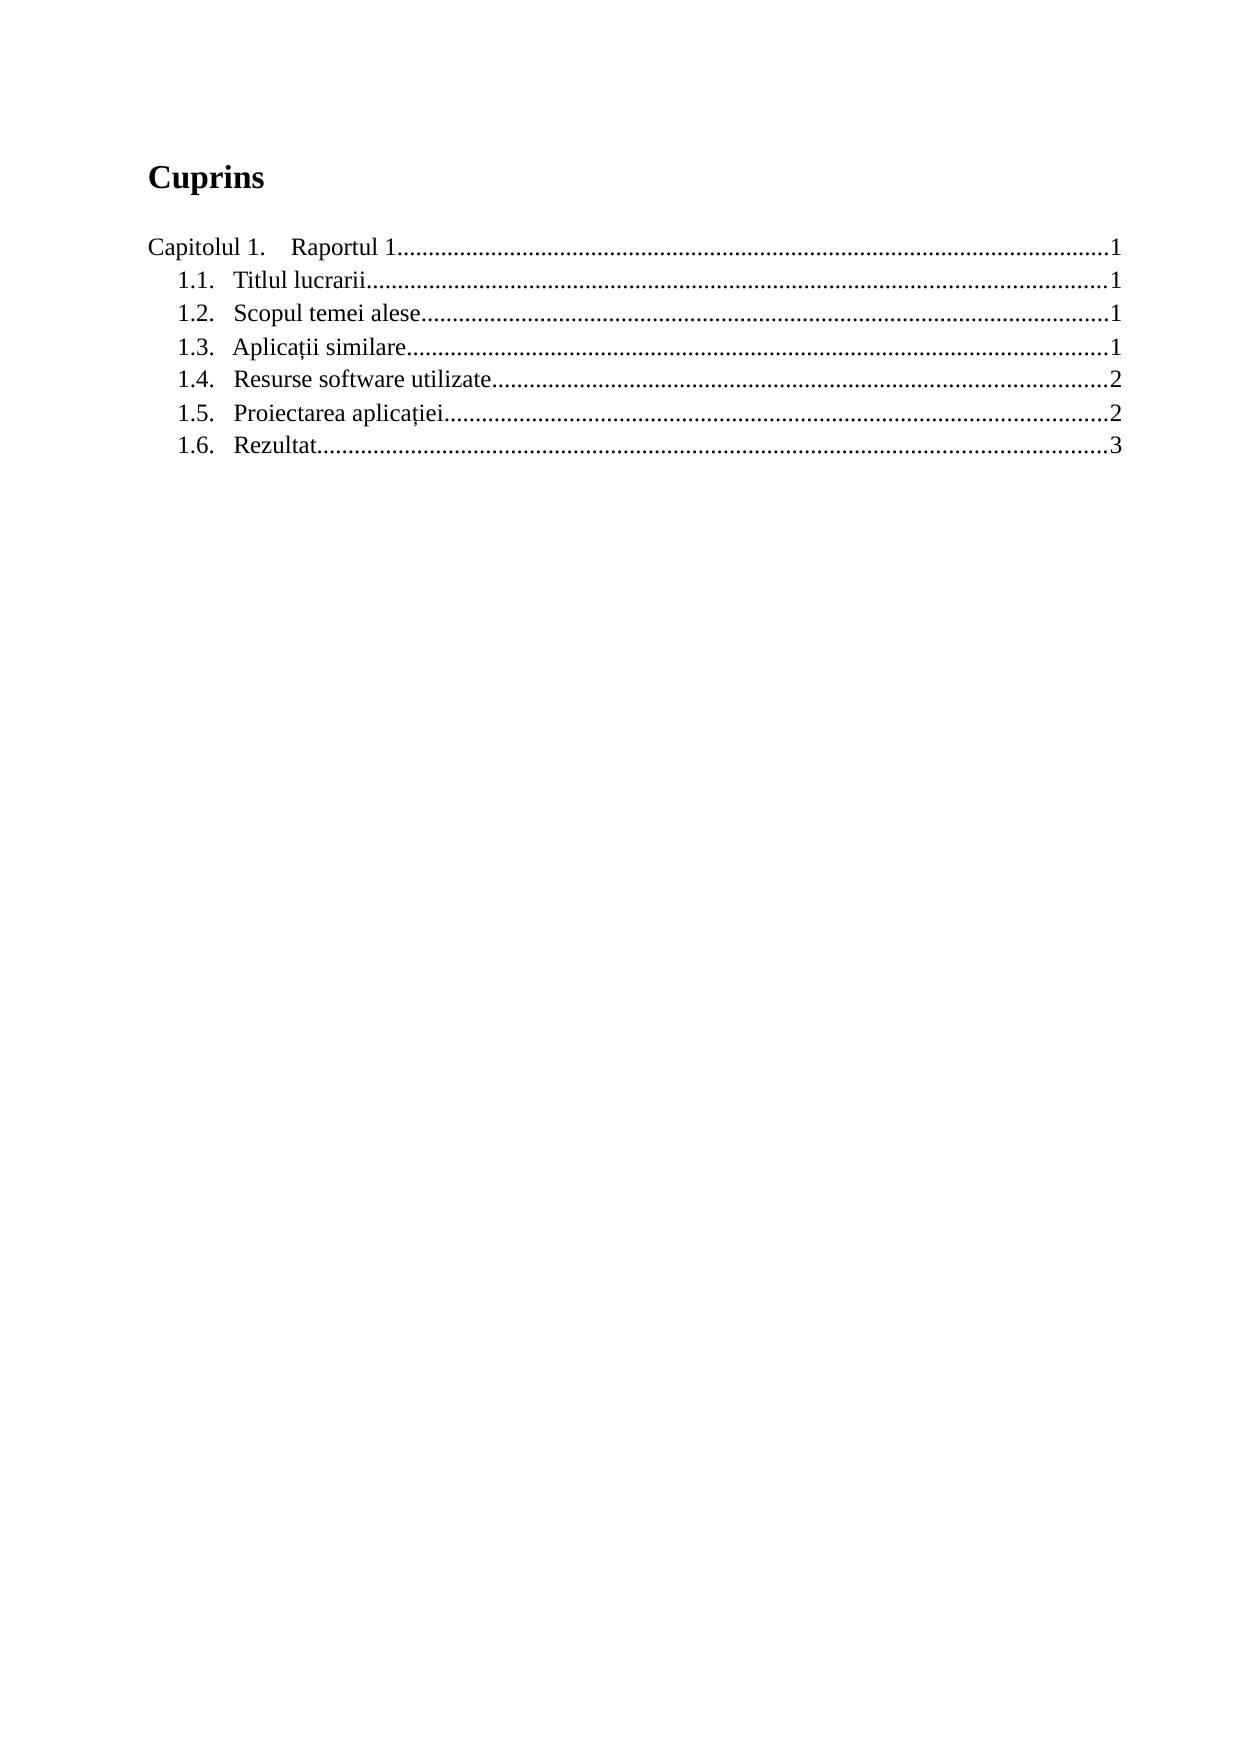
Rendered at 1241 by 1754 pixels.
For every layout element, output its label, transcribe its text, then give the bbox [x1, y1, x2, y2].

text 1.2. Scopul temei alese 1 [177, 298, 1122, 327]
text 1.3. Aplicații similare 1 [177, 332, 1122, 360]
text 1.5. Proiectarea aplicației 2 [177, 398, 1122, 426]
subtitle Cuprins [148, 157, 1122, 195]
text Capitolul 1. Raportul 1 1 [148, 232, 1122, 261]
text 1.4. Resurse software utilizate 2 [177, 364, 1122, 393]
text 1.6. Rezultat 3 [177, 431, 1122, 459]
text 1.1. Titlul lucrarii 1 [177, 266, 1122, 294]
